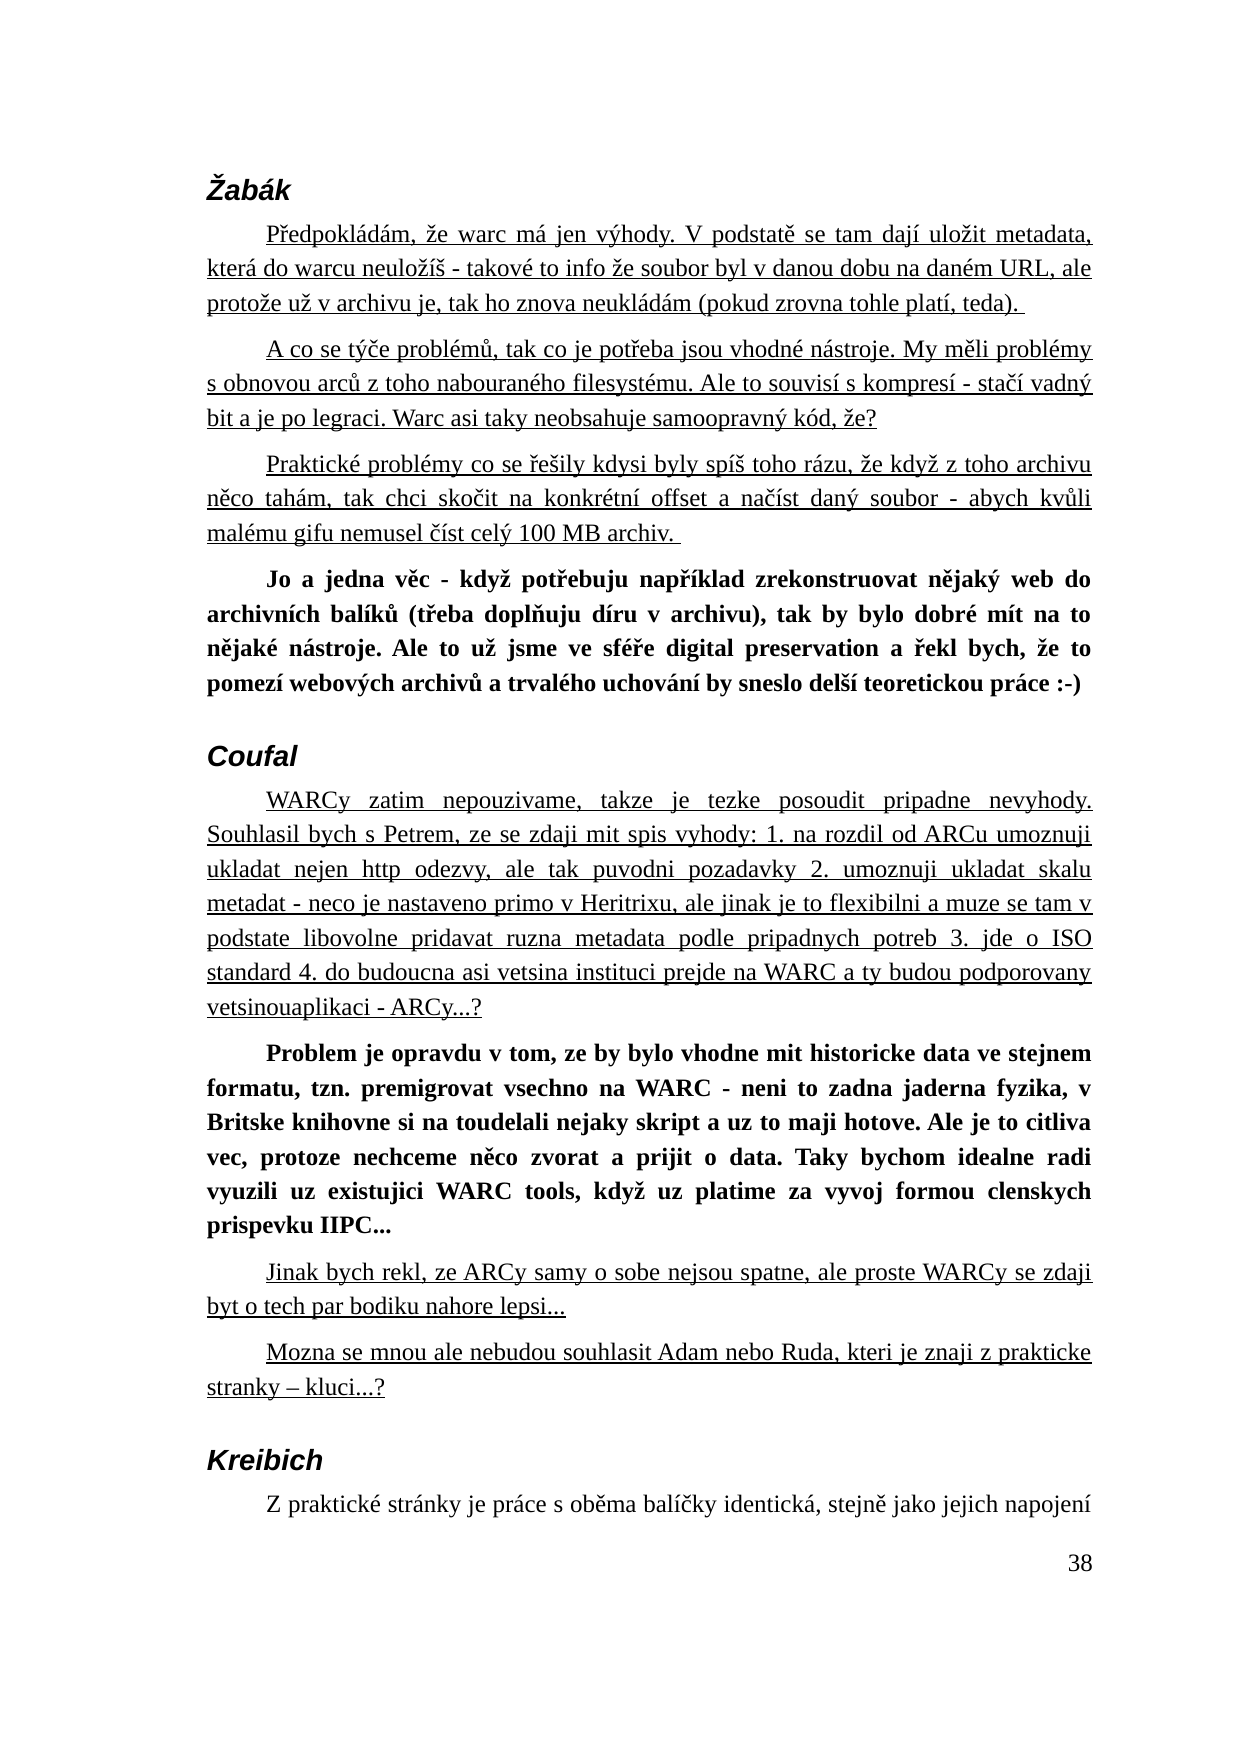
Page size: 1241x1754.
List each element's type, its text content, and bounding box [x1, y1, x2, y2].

text Jo a jedna věc - když potřebuju například zrekonstruovat nějaký web do archivních balíků (třeba doplňuju díru v archivu), tak by bylo dobré mít na to nějaké nástroje. Ale to už jsme ve sféře digital preservation a řekl bych, že to pomezí webových archivů a trvalého uchování by sneslo delší teoretickou práce :-) [207, 564, 1093, 696]
text Jinak bych rekl, ze ARCy samy o sobe nejsou spatne, ale proste WARCy se zdaji byt o tech par bodiku nahore lepsi... [207, 1257, 1093, 1320]
text Z praktické stránky je práce s oběma balíčky identická, stejně jako jejich napojení [207, 1489, 1093, 1518]
text Předpokládám, že warc má jen výhody. V podstatě se tam dají uložit metadata, která do warcu neuložíš - takové to info že soubor byl v danou dobu na daném URL, ale protože už v archivu je, tak ho znova neukládám (pokud zrovna tohle platí, teda). [207, 219, 1093, 316]
subtitle Coufal [207, 739, 1093, 772]
text A co se týče problémů, tak co je potřeba jsou vhodné nástroje. My měli problémy s obnovou arců z toho nabouraného filesystému. Ale to souvisí s kompresí - stačí vadný [207, 334, 1093, 393]
text bit a je po legraci. Warc asi taky neobsahuje samoopravný kód, že? [207, 395, 1093, 432]
subtitle Kreibich [207, 1443, 1093, 1477]
text WARCy zatim nepouzivame, takze je tezke posoudit pripadne nevyhody. Souhlasil bych s Petrem, ze se zdaji mit spis vyhody: 1. na rozdil od ARCu umoznuji ukladat nejen http odezvy, ale tak puvodni pozadavky 2. umoznuji ukladat skalu metadat - neco je nastaveno primo v Heritrixu, ale jinak je to flexibilni a muze se tam v [207, 785, 1093, 913]
text podstate libovolne pridavat ruzna metadata podle pripadnych potreb 3. jde o ISO [207, 915, 1093, 948]
text Problem je opravdu v tom, ze by bylo vhodne mit historicke data ve stejnem formatu, tzn. premigrovat vsechno na WARC - neni to zadna jaderna fyzika, v Britske knihovne si na toudelali nejaky skript a uz to maji hotove. Ale je to citliva vec, protoze nechceme něco zvorat a prijit o data. Taky bychom idealne radi vyuzili uz existujici WARC tools, když uz platime za vyvoj formou clenskych prispevku IIPC... [207, 1038, 1093, 1239]
text standard 4. do budoucna asi vetsina instituci prejde na WARC a ty budou podporovany vetsinouaplikaci - ARCy...? [207, 949, 1093, 1021]
text Mozna se mnou ale nebudou souhlasit Adam nebo Ruda, kteri je znaji z prakticke stranky – kluci...? [207, 1337, 1093, 1401]
text Praktické problémy co se řešily kdysi byly spíš toho rázu, že když z toho archivu něco tahám, tak chci skočit na konkrétní offset a načíst daný soubor - abych kvůli malému gifu nemusel číst celý 100 MB archiv. [207, 449, 1093, 547]
subtitle Žabák [207, 173, 1093, 206]
